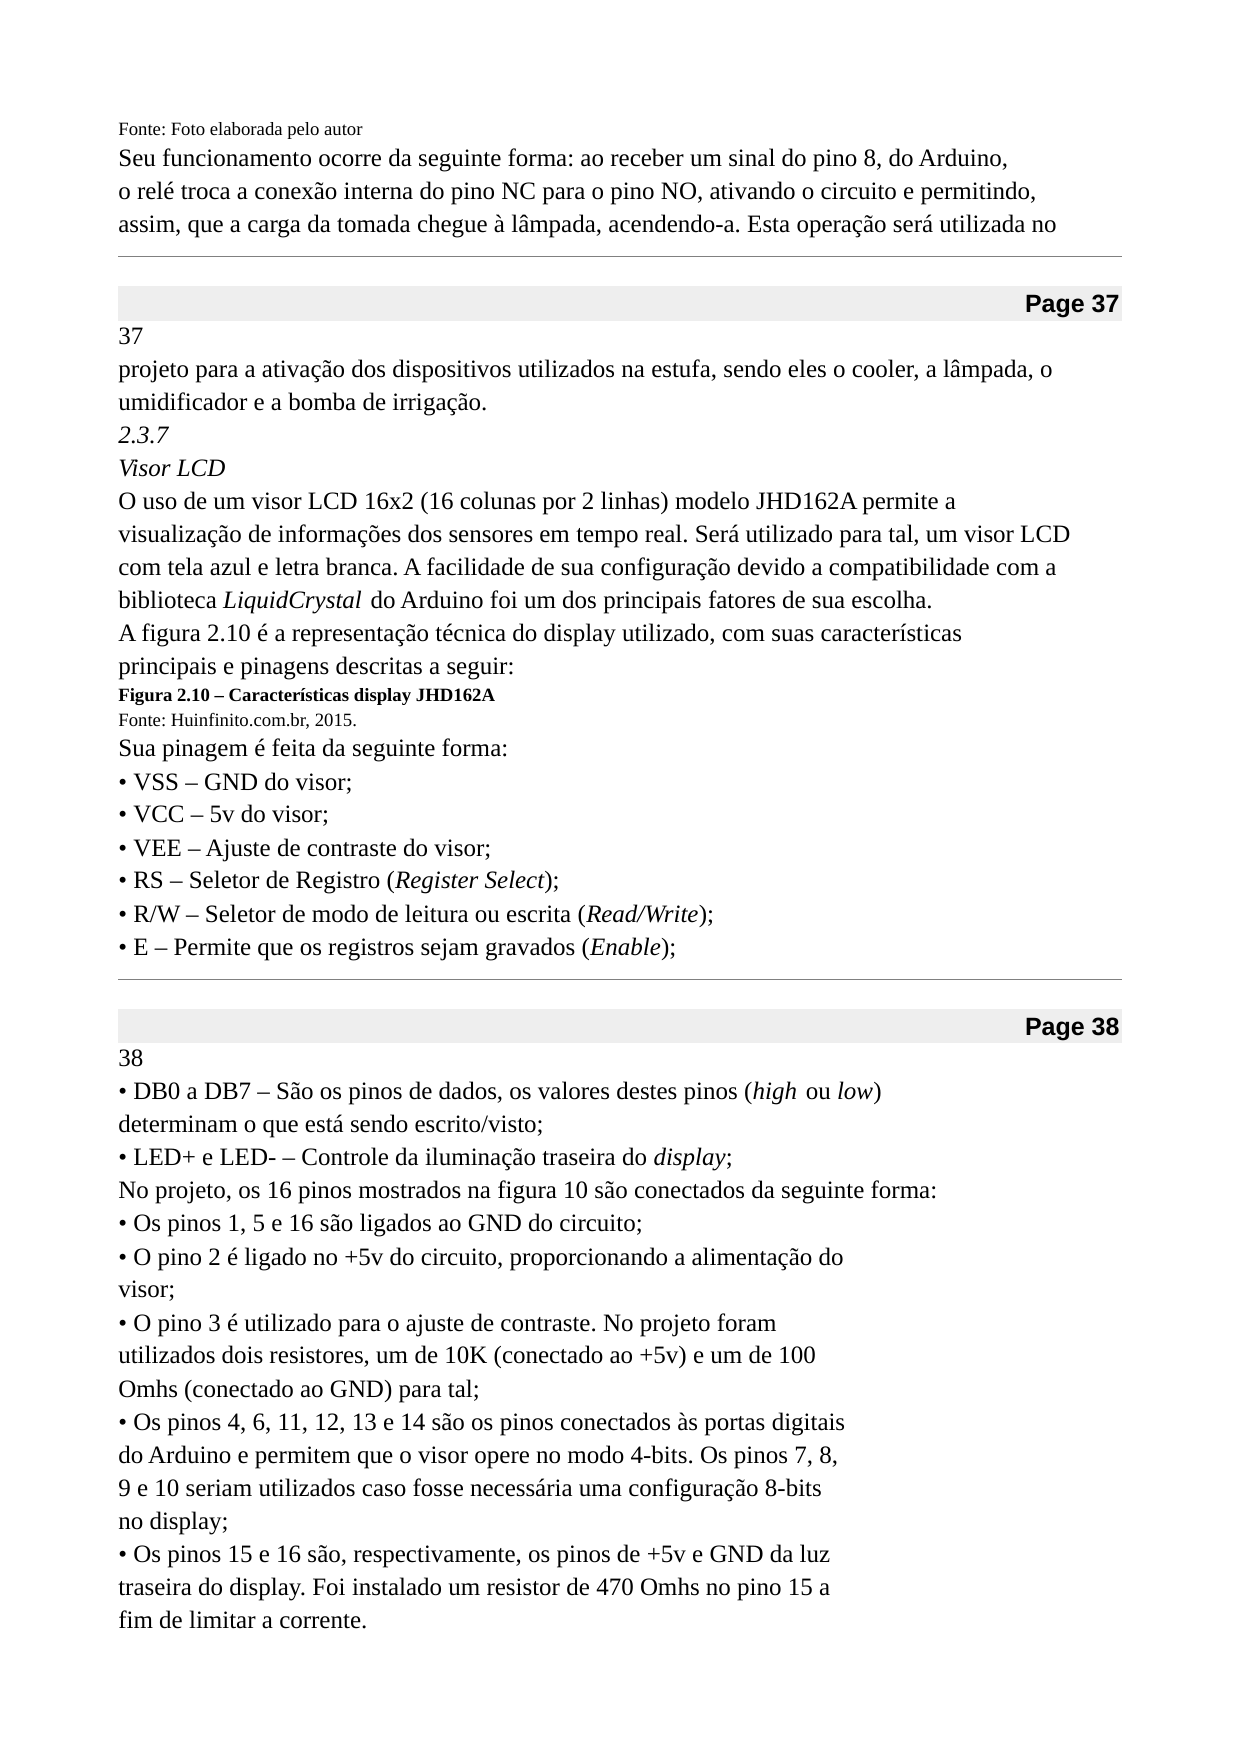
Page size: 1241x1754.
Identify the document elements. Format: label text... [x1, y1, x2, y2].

text assim, que a carga da tomada chegue à lâmpada, acendendo-a. Esta operação será utilizada no [118, 209, 1122, 238]
text Fonte: Foto elaborada pelo autor [118, 118, 1122, 140]
text com tela azul e letra branca. A facilidade de sua configuração devido a compatibilidade com a [118, 552, 1122, 581]
text • VSS – GND do visor; [118, 767, 1122, 795]
text • DB0 a DB7 – São os pinos de dados, os valores destes pinos (high ou low) [118, 1076, 1122, 1105]
text determinam o que está sendo escrito/visto; [118, 1109, 1122, 1138]
text • O pino 2 é ligado no +5v do circuito, proporcionando a alimentação do [118, 1242, 1122, 1270]
text 37 [118, 321, 1122, 349]
text Visor LCD [118, 453, 1122, 482]
text • O pino 3 é utilizado para o ajuste de contraste. No projeto foram [118, 1308, 1122, 1336]
text • VCC – 5v do visor; [118, 799, 1122, 828]
text Omhs (conectado ao GND) para tal; [118, 1374, 1122, 1402]
text Sua pinagem é feita da seguinte forma: [118, 733, 1122, 762]
text Seu funcionamento ocorre da seguinte forma: ao receber um sinal do pino 8, do Arduino, [118, 143, 1122, 172]
text • E – Permite que os registros sejam gravados (Enable); [118, 932, 1122, 960]
text • VEE – Ajuste de contraste do visor; [118, 833, 1122, 861]
text umidificador e a bomba de irrigação. [118, 387, 1122, 416]
text principais e pinagens descritas a seguir: [118, 651, 1122, 680]
text o relé troca a conexão interna do pino NC para o pino NO, ativando o circuito e permitindo, [118, 176, 1122, 205]
text 2.3.7 [118, 420, 1122, 448]
text Fonte: Huinfinito.com.br, 2015. [118, 709, 1122, 730]
text projeto para a ativação dos dispositivos utilizados na estufa, sendo eles o cooler, a lâmpada, o [118, 354, 1122, 382]
text 9 e 10 seriam utilizados caso fosse necessária uma configuração 8-bits [118, 1473, 1122, 1501]
table_header Page 38 [118, 1009, 1122, 1043]
text biblioteca LiquidCrystal do Arduino foi um dos principais fatores de sua escolha. [118, 585, 1122, 614]
text do Arduino e permitem que o visor opere no modo 4-bits. Os pinos 7, 8, [118, 1440, 1122, 1468]
text utilizados dois resistores, um de 10K (conectado ao +5v) e um de 100 [118, 1341, 1122, 1369]
text Figura 2.10 – Características display JHD162A [118, 684, 1122, 706]
text • Os pinos 4, 6, 11, 12, 13 e 14 são os pinos conectados às portas digitais [118, 1407, 1122, 1435]
text visor; [118, 1274, 1122, 1303]
table_header Page 37 [118, 286, 1122, 321]
text 38 [118, 1043, 1122, 1072]
text • RS – Seletor de Registro (Register Select); [118, 866, 1122, 894]
text • Os pinos 1, 5 e 16 são ligados ao GND do circuito; [118, 1208, 1122, 1237]
text visualização de informações dos sensores em tempo real. Será utilizado para tal, um visor LCD [118, 519, 1122, 548]
text fim de limitar a corrente. [118, 1605, 1122, 1633]
text no display; [118, 1506, 1122, 1534]
text • R/W – Seletor de modo de leitura ou escrita (Read/Write); [118, 899, 1122, 927]
text A figura 2.10 é a representação técnica do display utilizado, com suas características [118, 618, 1122, 647]
text traseira do display. Foi instalado um resistor de 470 Omhs no pino 15 a [118, 1572, 1122, 1601]
text • Os pinos 15 e 16 são, respectivamente, os pinos de +5v e GND da luz [118, 1539, 1122, 1567]
text No projeto, os 16 pinos mostrados na figura 10 são conectados da seguinte forma: [118, 1176, 1122, 1204]
text O uso de um visor LCD 16x2 (16 colunas por 2 linhas) modelo JHD162A permite a [118, 486, 1122, 514]
text • LED+ e LED- – Controle da iluminação traseira do display; [118, 1142, 1122, 1171]
